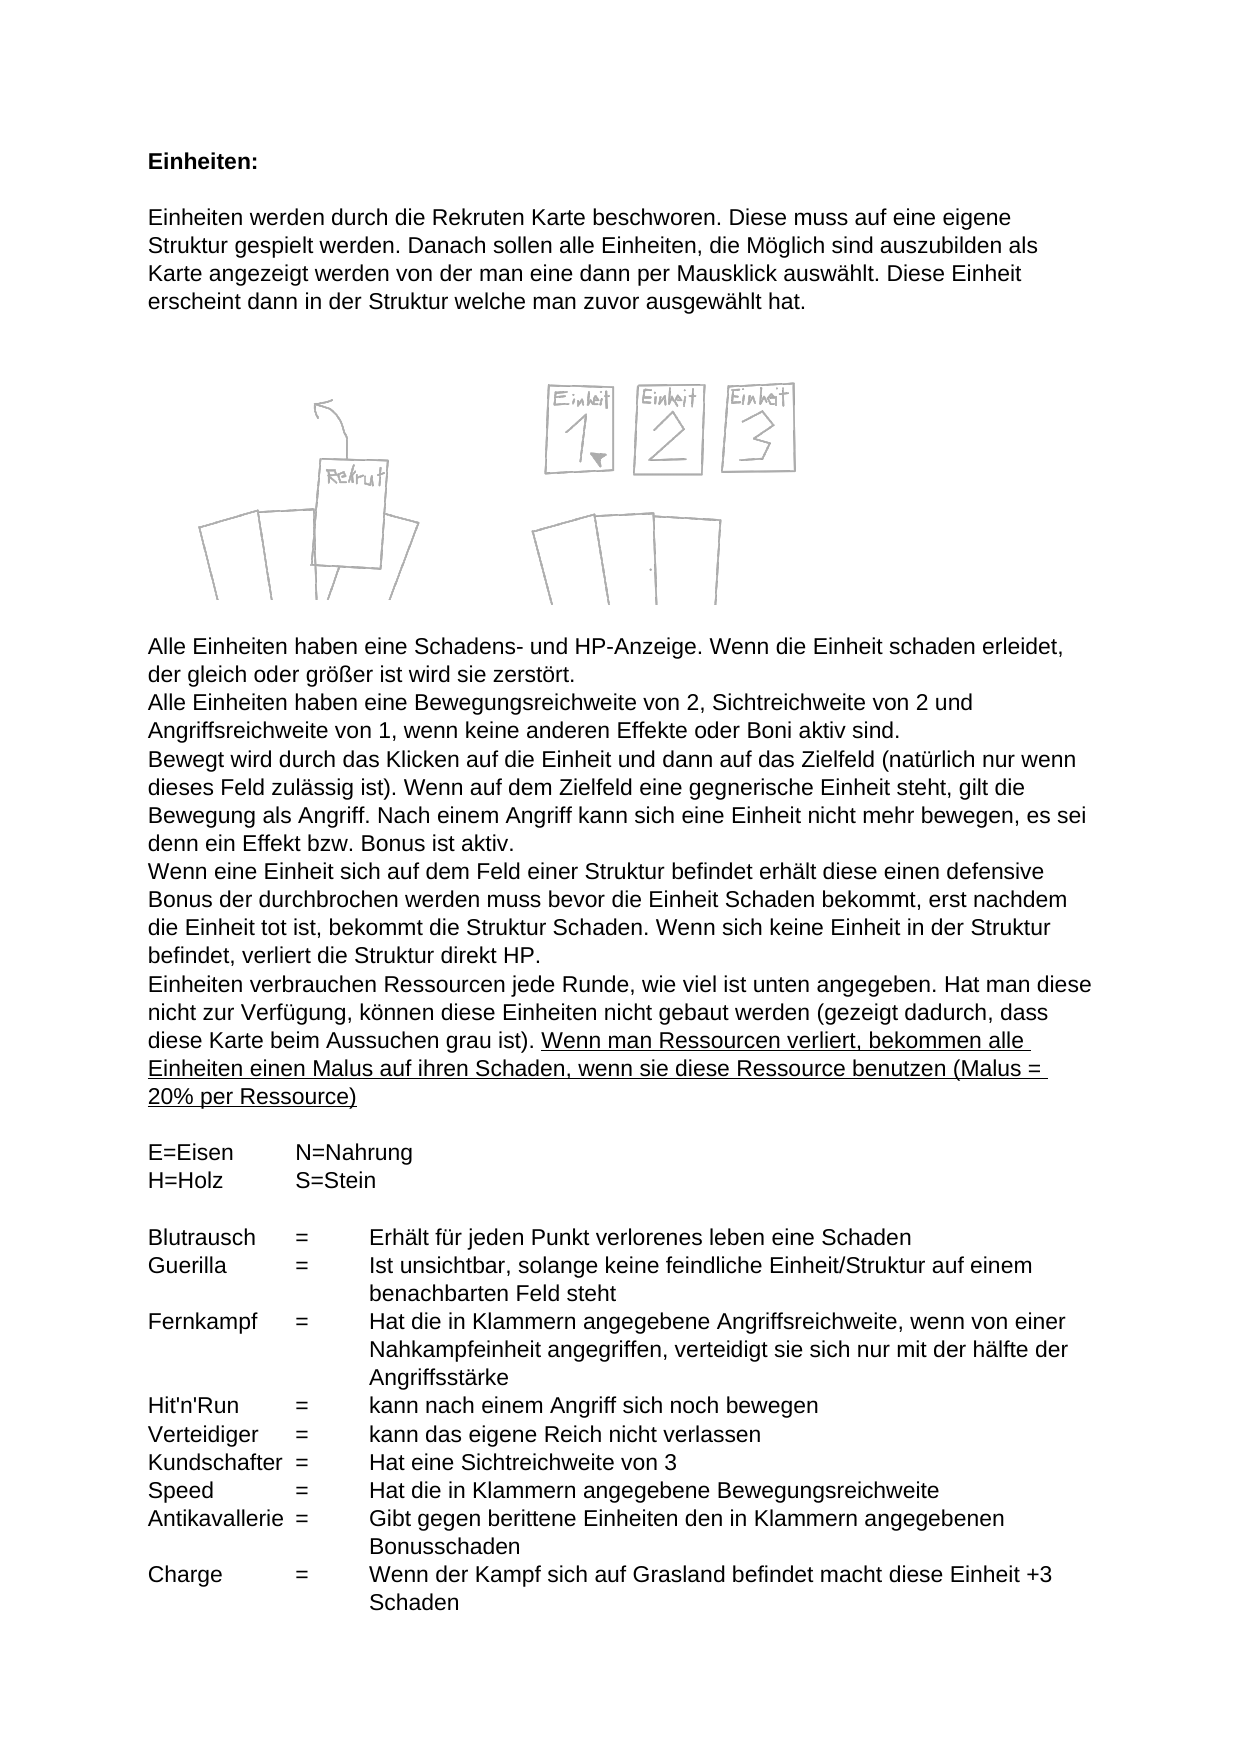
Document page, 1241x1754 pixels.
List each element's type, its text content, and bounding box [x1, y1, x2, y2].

text Einheiten verbrauchen Ressourcen jede Runde, wie viel ist unten angegeben. Hat man diese nicht zur Verfügung, können diese Einheiten nicht gebaut werden (gezeigt dadurch, dass diese Karte beim Aussuchen grau ist). Wenn man Ressourcen verliert, bekommen alle Einheiten einen Malus auf ihren Schaden, wenn sie diese Ressource benutzen (Malus = 20% per Ressource) [148, 971, 1093, 1109]
text Guerilla = Ist unsichtbar, solange keine feindliche Einheit/Struktur auf einem benachbarten Feld steht [148, 1252, 1093, 1306]
text Antikavallerie = Gibt gegen berittene Einheiten den in Klammern angegebenen Bonusschaden [148, 1505, 1093, 1559]
text H=Holz S=Stein [148, 1167, 1093, 1194]
text Charge = Wenn der Kampf sich auf Grasland befindet macht diese Einheit +3 Schaden [148, 1561, 1093, 1616]
text Verteidiger = kann das eigene Reich nicht verlassen [148, 1421, 1093, 1447]
picture [486, 342, 814, 605]
text Kundschafter = Hat eine Sichtreichweite von 3 [148, 1449, 1093, 1475]
text Wenn eine Einheit sich auf dem Feld einer Struktur befindet erhält diese einen defensive Bonus der durchbrochen werden muss bevor die Einheit Schaden bekommt, erst nachdem die Einheit tot ist, bekommt die Struktur Schaden. Wenn sich keine Einheit in der Struktur befindet, verliert die Struktur direkt HP. [148, 858, 1093, 969]
text Einheiten: [148, 148, 1093, 174]
text Fernkampf = Hat die in Klammern angegebene Angriffsreichweite, wenn von einer Nahkampfeinheit angegriffen, verteidigt sie sich nur mit der hälfte der Angriffsstärke [148, 1308, 1093, 1391]
text Einheiten werden durch die Rekruten Karte beschworen. Diese muss auf eine eigene Struktur gespielt werden. Danach sollen alle Einheiten, die Möglich sind auszubilden als Karte angezeigt werden von der man eine dann per Mausklick auswählt. Diese Einheit erscheint dann in der Struktur welche man zuvor ausgewählt hat. [148, 204, 1093, 314]
text E=Eisen N=Nahrung [148, 1139, 1093, 1166]
text Alle Einheiten haben eine Bewegungsreichweite von 2, Sichtreichweite von 2 und Angriffsreichweite von 1, wenn keine anderen Effekte oder Boni aktiv sind. [148, 689, 1093, 744]
text Blutrausch = Erhält für jeden Punkt verlorenes leben eine Schaden [148, 1224, 1093, 1250]
text Alle Einheiten haben eine Schadens- und HP-Anzeige. Wenn die Einheit schaden erleidet, der gleich oder größer ist wird sie zerstört. [148, 633, 1093, 688]
picture [155, 341, 466, 600]
text Bewegt wird durch das Klicken auf die Einheit und dann auf das Zielfeld (natürlich nur wenn dieses Feld zulässig ist). Wenn auf dem Zielfeld eine gegnerische Einheit steht, gilt die Bewegung als Angriff. Nach einem Angriff kann sich eine Einheit nicht mehr bewegen, es sei denn ein Effekt bzw. Bonus ist aktiv. [148, 746, 1093, 856]
text Speed = Hat die in Klammern angegebene Bewegungsreichweite [148, 1477, 1093, 1503]
text Hit'n'Run = kann nach einem Angriff sich noch bewegen [148, 1392, 1093, 1419]
